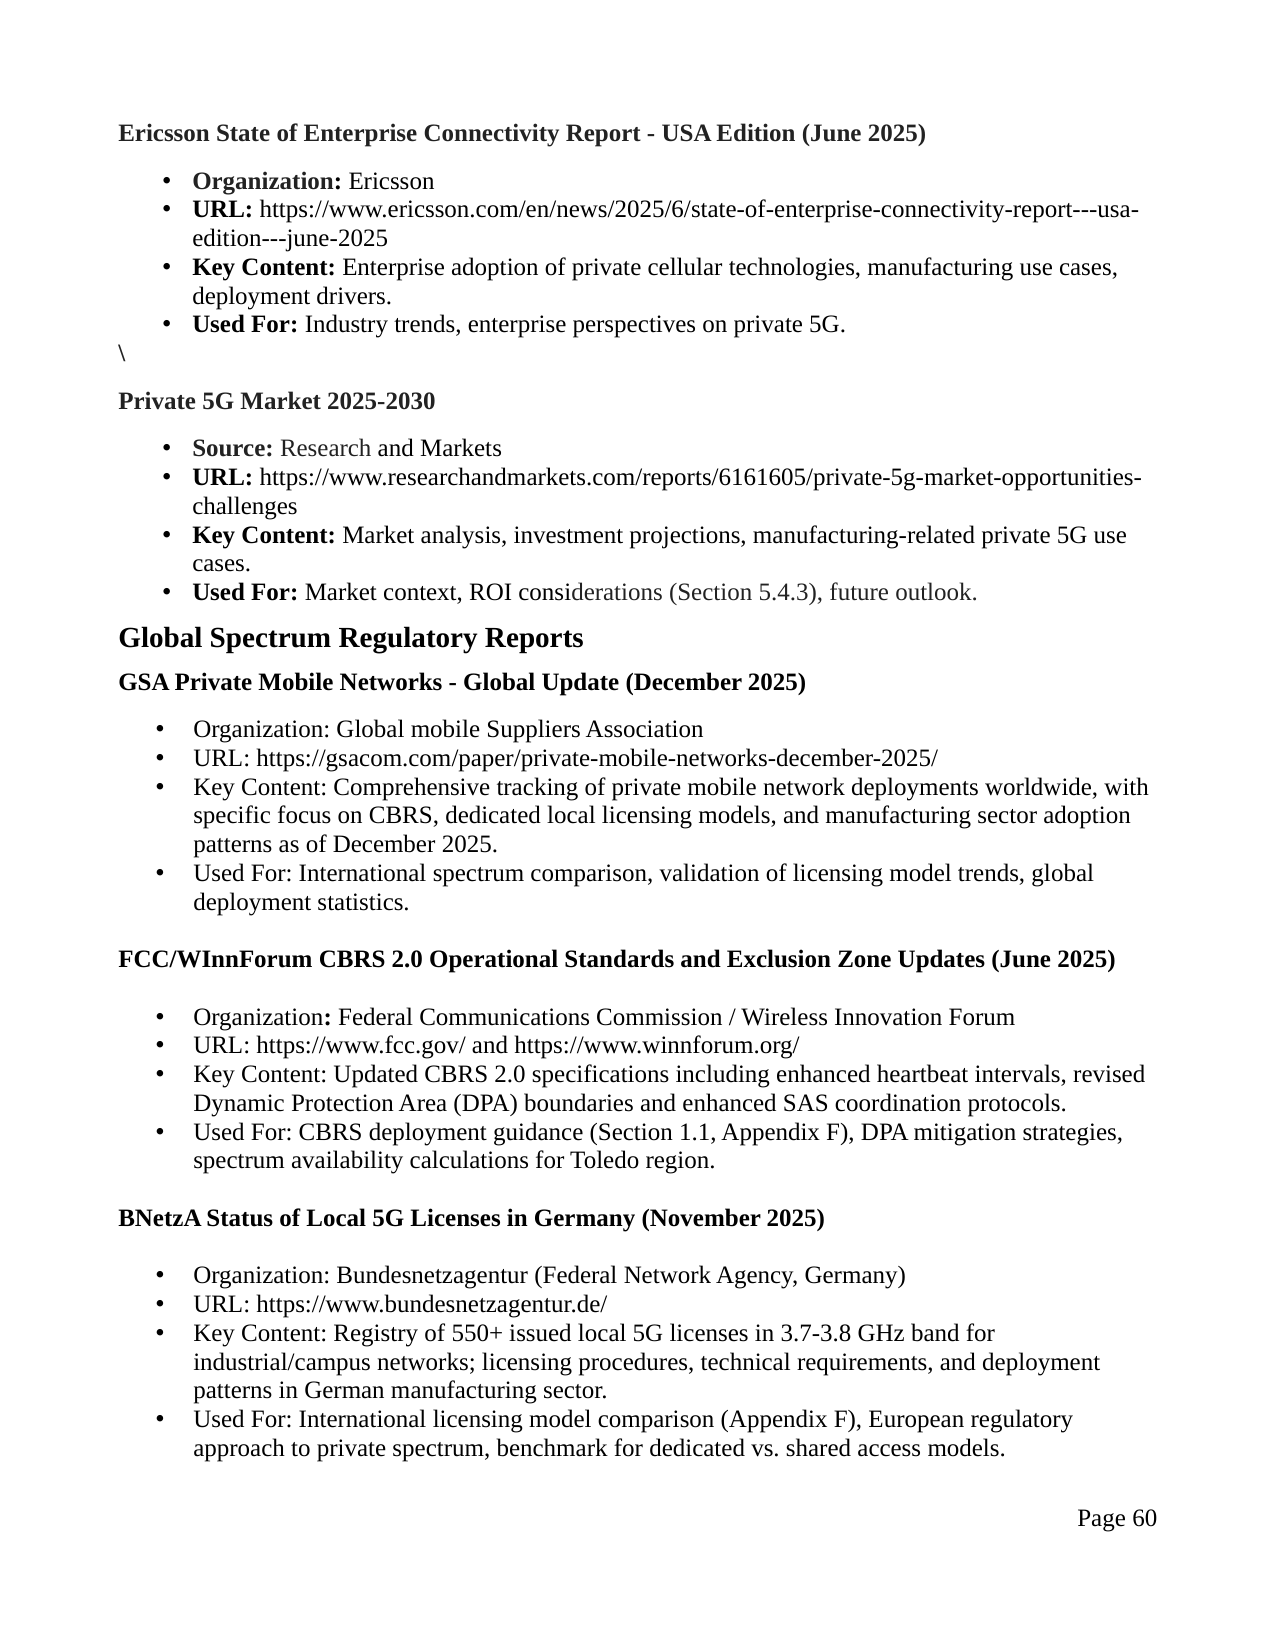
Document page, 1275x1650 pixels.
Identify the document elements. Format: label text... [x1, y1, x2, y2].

text FCC/WInnForum CBRS 2.0 Operational Standards and Exclusion Zone Updates (June 2025) [118, 944, 1157, 973]
list Key Content: Comprehensive tracking of private mobile network deployments worldwide, with specific focus on CBRS, dedicated local licensing models, and manufacturing sector adoption patterns as of December 2025. [156, 772, 1157, 858]
list Organization: Global mobile Suppliers Association [156, 714, 1157, 743]
list Organization: Federal Communications Commission / Wireless Innovation Forum [156, 1002, 1157, 1030]
list Organization: Ericsson [162, 166, 1157, 194]
text \ [118, 338, 1157, 367]
text Private 5G Market 2025-2030 [118, 386, 1157, 414]
list Key Content: Registry of 550+ issued local 5G licenses in 3.7-3.8 GHz band for industrial/campus networks; licensing procedures, technical requirements, and deployment patterns in German manufacturing sector. [156, 1318, 1157, 1404]
list URL: https://www.researchandmarkets.com/reports/6161605/private-5g-market-opportunities-challenges [162, 462, 1157, 520]
list URL: https://www.ericsson.com/en/news/2025/6/state-of-enterprise-connectivity-report---usa-edition---june-2025 [162, 194, 1157, 252]
text BNetzA Status of Local 5G Licenses in Germany (November 2025) [118, 1203, 1157, 1232]
list Used For: CBRS deployment guidance (Section 1.1, Appendix F), DPA mitigation strategies, spectrum availability calculations for Toledo region. [156, 1117, 1157, 1174]
list URL: https://www.bundesnetzagentur.de/ [156, 1289, 1157, 1318]
text GSA Private Mobile Networks - Global Update (December 2025) [118, 667, 1157, 695]
list Source: Research and Markets [162, 433, 1157, 462]
list Organization: Bundesnetzagentur (Federal Network Agency, Germany) [156, 1260, 1157, 1289]
list URL: https://gsacom.com/paper/private-mobile-networks-december-2025/ [156, 743, 1157, 772]
list Used For: Industry trends, enterprise perspectives on private 5G. [162, 309, 1157, 338]
list Used For: International spectrum comparison, validation of licensing model trends, global deployment statistics. [156, 858, 1157, 915]
list Used For: Market context, ROI considerations (Section 5.4.3), future outlook. [162, 577, 1157, 606]
list Key Content: Enterprise adoption of private cellular technologies, manufacturing use cases, deployment drivers. [162, 252, 1157, 309]
list URL: https://www.fcc.gov/ and https://www.winnforum.org/ [156, 1030, 1157, 1059]
list Used For: International licensing model comparison (Appendix F), European regulatory approach to private spectrum, benchmark for dedicated vs. shared access models. [156, 1404, 1157, 1462]
text Ericsson State of Enterprise Connectivity Report - USA Edition (June 2025) [118, 118, 1157, 147]
list Key Content: Market analysis, investment projections, manufacturing-related private 5G use cases. [162, 520, 1157, 577]
subtitle Global Spectrum Regulatory Reports [118, 621, 1157, 654]
list Key Content: Updated CBRS 2.0 specifications including enhanced heartbeat intervals, revised Dynamic Protection Area (DPA) boundaries and enhanced SAS coordination protocols. [156, 1059, 1157, 1117]
